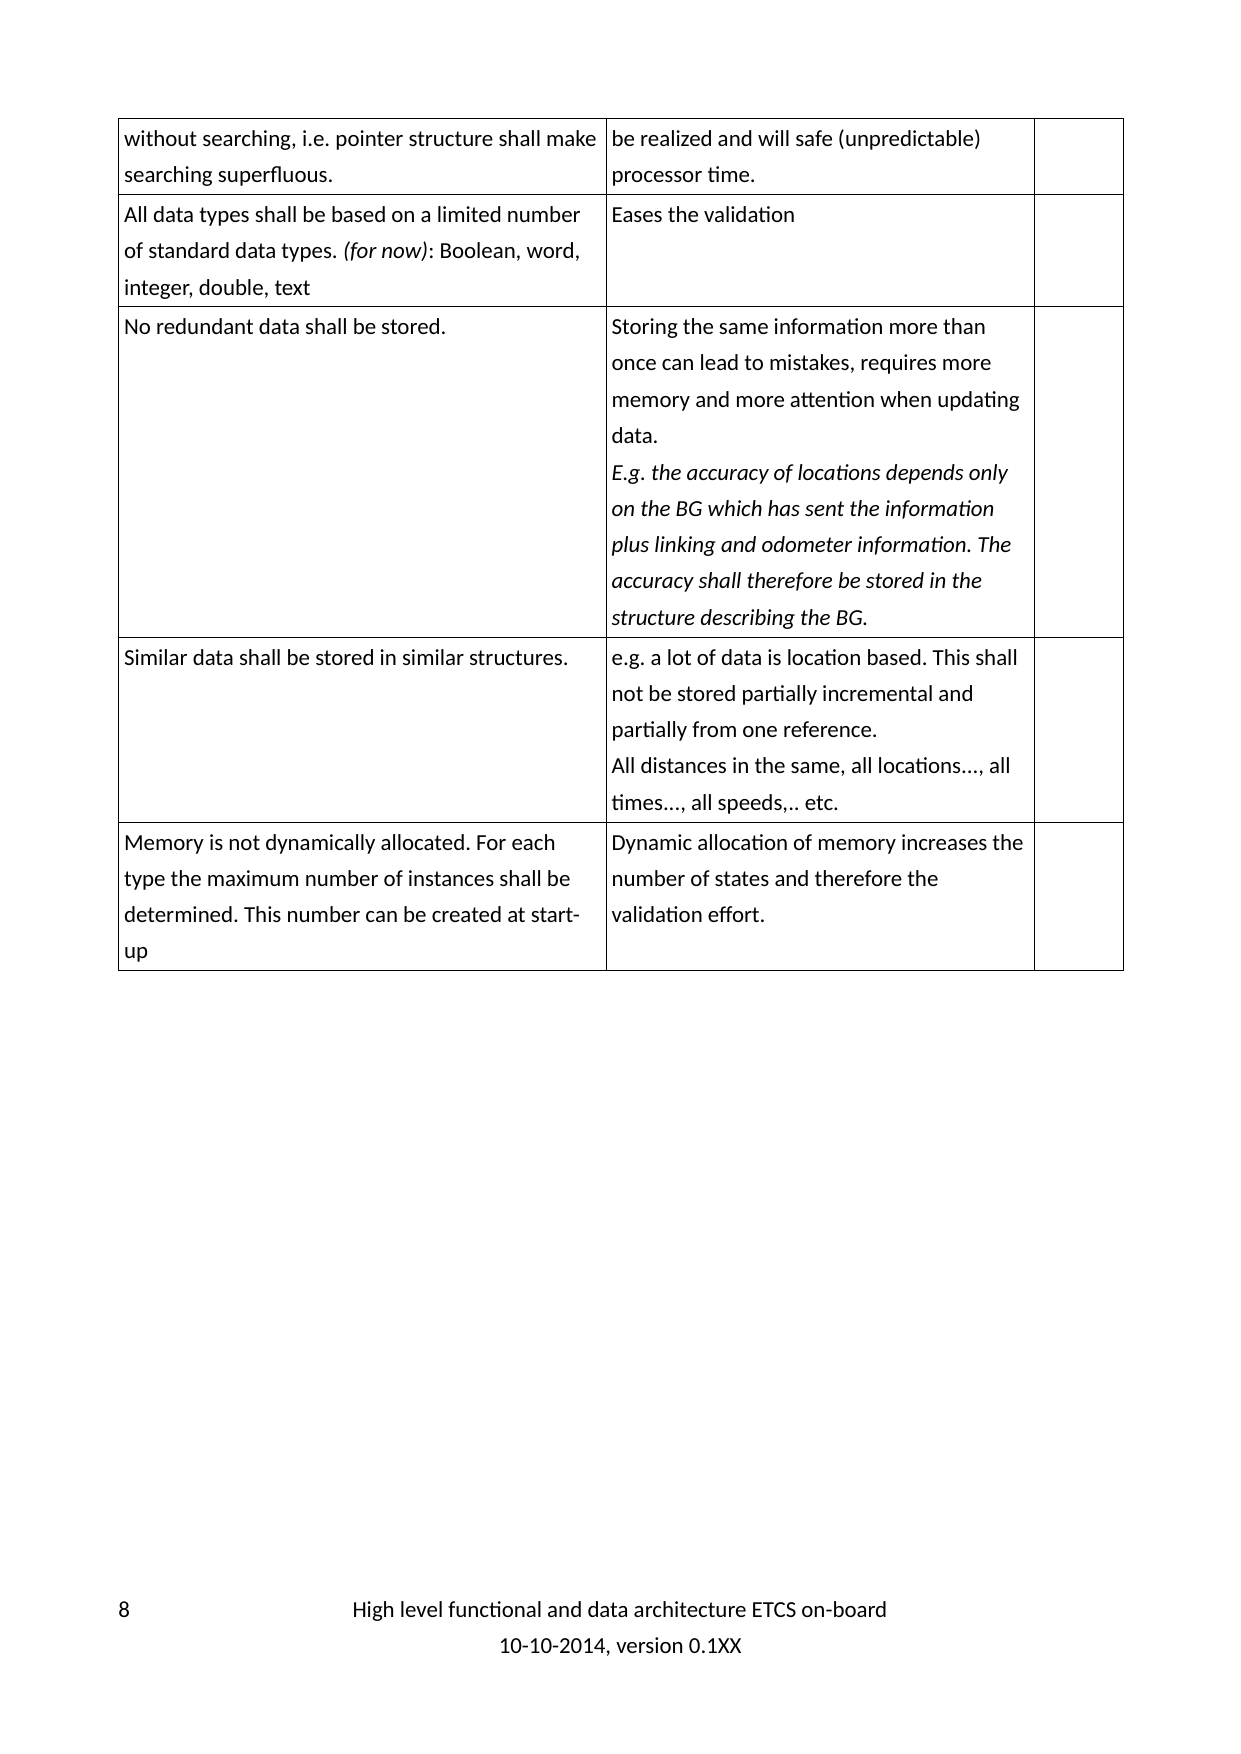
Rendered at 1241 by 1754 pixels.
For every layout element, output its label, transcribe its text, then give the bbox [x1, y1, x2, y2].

table_cell Dynamic allocation of memory increases the number of states and therefore the validation effort. [607, 823, 1034, 970]
table_cell [1035, 638, 1123, 822]
table_cell No redundant data shall be stored. [119, 307, 606, 637]
table_cell [1035, 119, 1123, 194]
table_cell Similar data shall be stored in similar structures. [119, 638, 606, 822]
table_cell be realized and will safe (unpredictable) processor time. [607, 119, 1034, 194]
table_cell without searching, i.e. pointer structure shall make searching superfluous. [119, 119, 606, 194]
table_cell Eases the validation [607, 195, 1034, 306]
table_cell [1035, 307, 1123, 637]
table_cell Storing the same information more than once can lead to mistakes, requires more memory and more attention when updating data. E.g. the accuracy of locations depends only on the BG which has sent the information plus linking and odometer information. The accuracy shall therefore be stored in the structure describing the BG. [607, 307, 1034, 637]
table_cell e.g. a lot of data is location based. This shall not be stored partially incremental and partially from one reference. All distances in the same, all locations..., all times..., all speeds,.. etc. [607, 638, 1034, 822]
table_cell All data types shall be based on a limited number of standard data types. (for now): Boolean, word, integer, double, text [119, 195, 606, 306]
table_cell [1035, 823, 1123, 970]
table_cell Memory is not dynamically allocated. For each type the maximum number of instances shall be determined. This number can be created at start-up [119, 823, 606, 970]
table_cell [1035, 195, 1123, 306]
